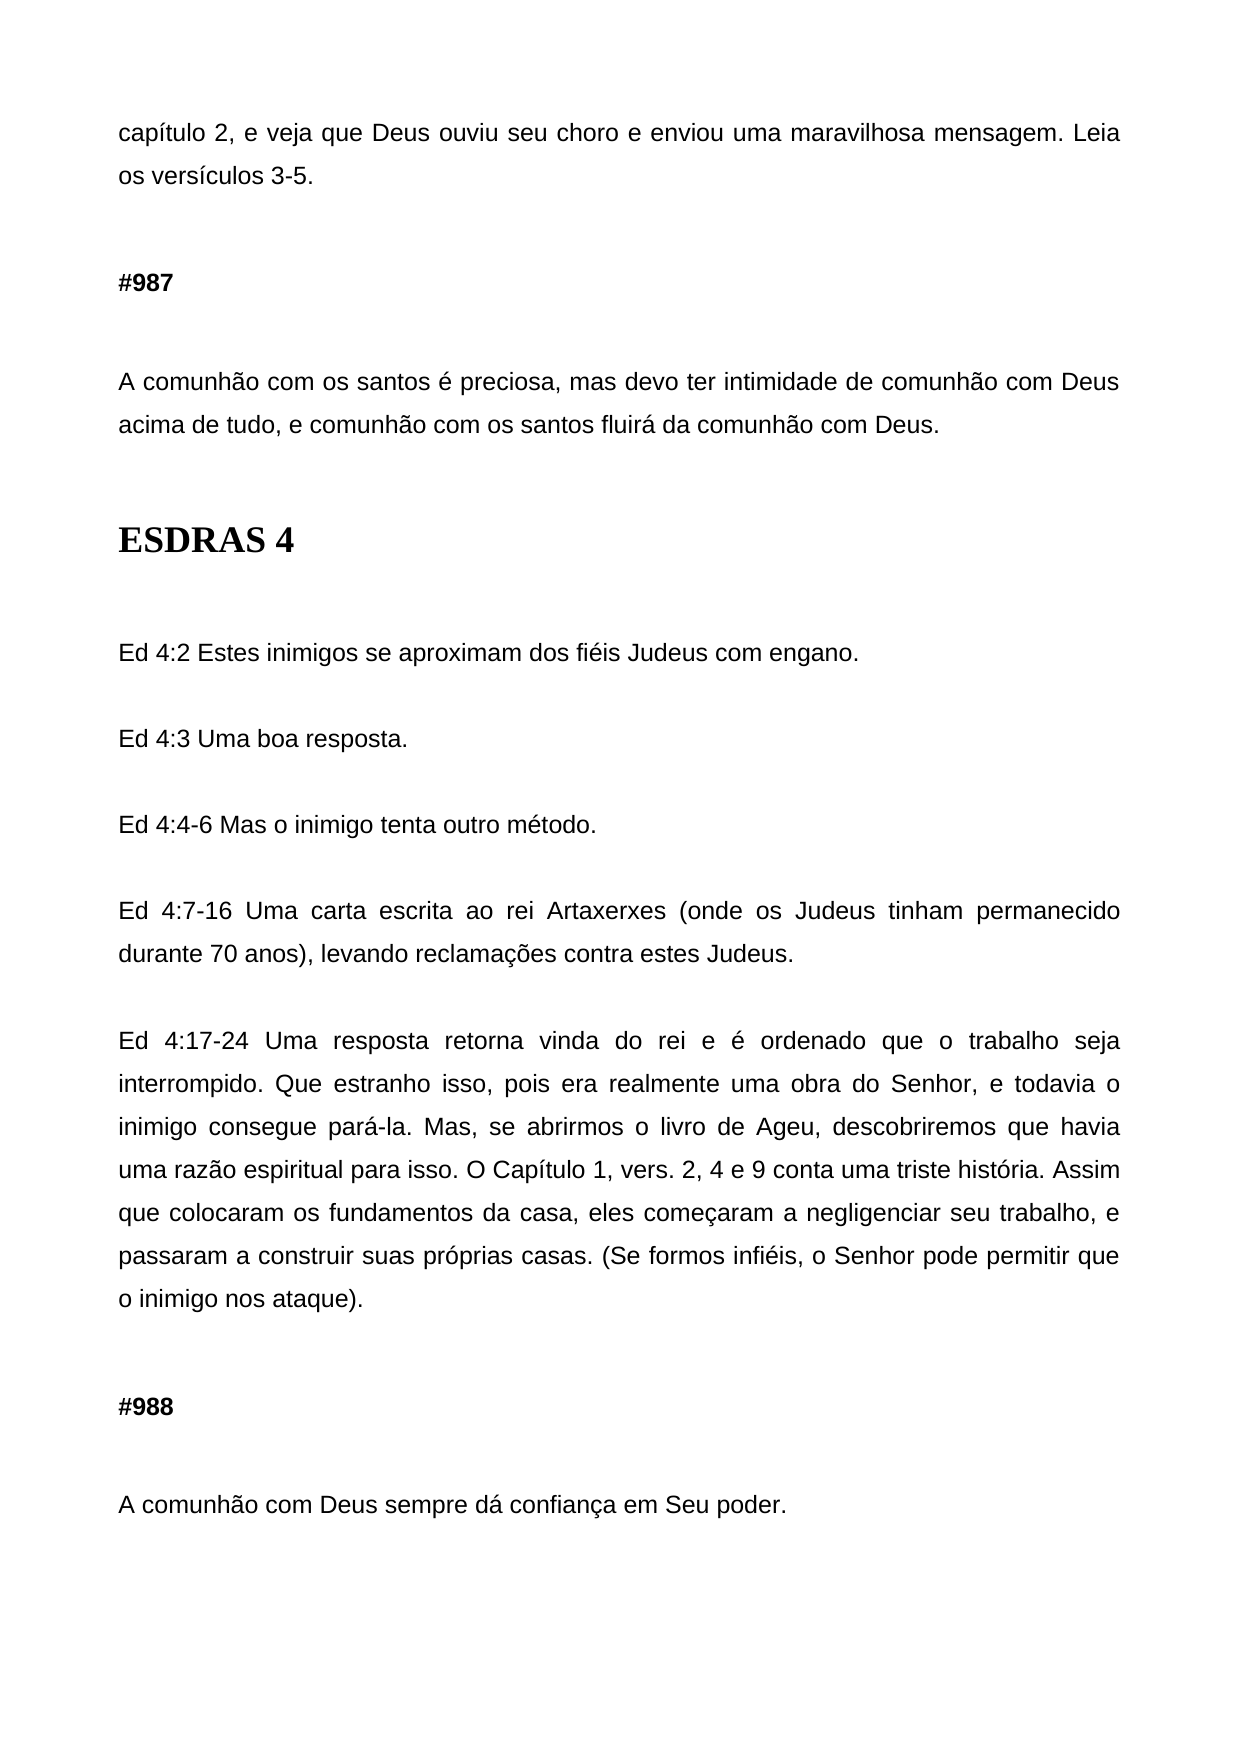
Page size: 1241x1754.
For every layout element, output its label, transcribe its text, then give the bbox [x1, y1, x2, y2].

text Ed 4:7-16 Uma carta escrita ao rei Artaxerxes (onde os Judeus tinham permanecido durante 70 anos), levando reclamações contra estes Judeus. [118, 896, 1122, 968]
text A comunhão com Deus sempre dá confiança em Seu poder. [118, 1490, 1122, 1519]
text Ed 4:3 Uma boa resposta. [118, 724, 1122, 753]
subtitle #987 [118, 268, 1122, 297]
text A comunhão com os santos é preciosa, mas devo ter intimidade de comunhão com Deus acima de tudo, e comunhão com os santos fluirá da comunhão com Deus. [118, 367, 1122, 439]
text Ed 4:17-24 Uma resposta retorna vinda do rei e é ordenado que o trabalho seja interrompido. Que estranho isso, pois era realmente uma obra do Senhor, e todavia o inimigo consegue pará-la. Mas, se abrirmos o livro de Ageu, descobriremos que havia uma razão espiritual para isso. O Capítulo 1, vers. 2, 4 e 9 conta uma triste história. Assim que colocaram os fundamentos da casa, eles começaram a negligenciar seu trabalho, e passaram a construir suas próprias casas. (Se formos infiéis, o Senhor pode permitir que o inimigo nos ataque). [118, 1026, 1122, 1313]
text Ed 4:2 Estes inimigos se aproximam dos fiéis Judeus com engano. [118, 638, 1122, 666]
subtitle #988 [118, 1392, 1122, 1420]
subtitle ESDRAS 4 [118, 517, 1122, 560]
text Ed 4:4-6 Mas o inimigo tenta outro método. [118, 810, 1122, 839]
text capítulo 2, e veja que Deus ouviu seu choro e enviou uma maravilhosa mensagem. Leia os versículos 3-5. [118, 118, 1122, 190]
